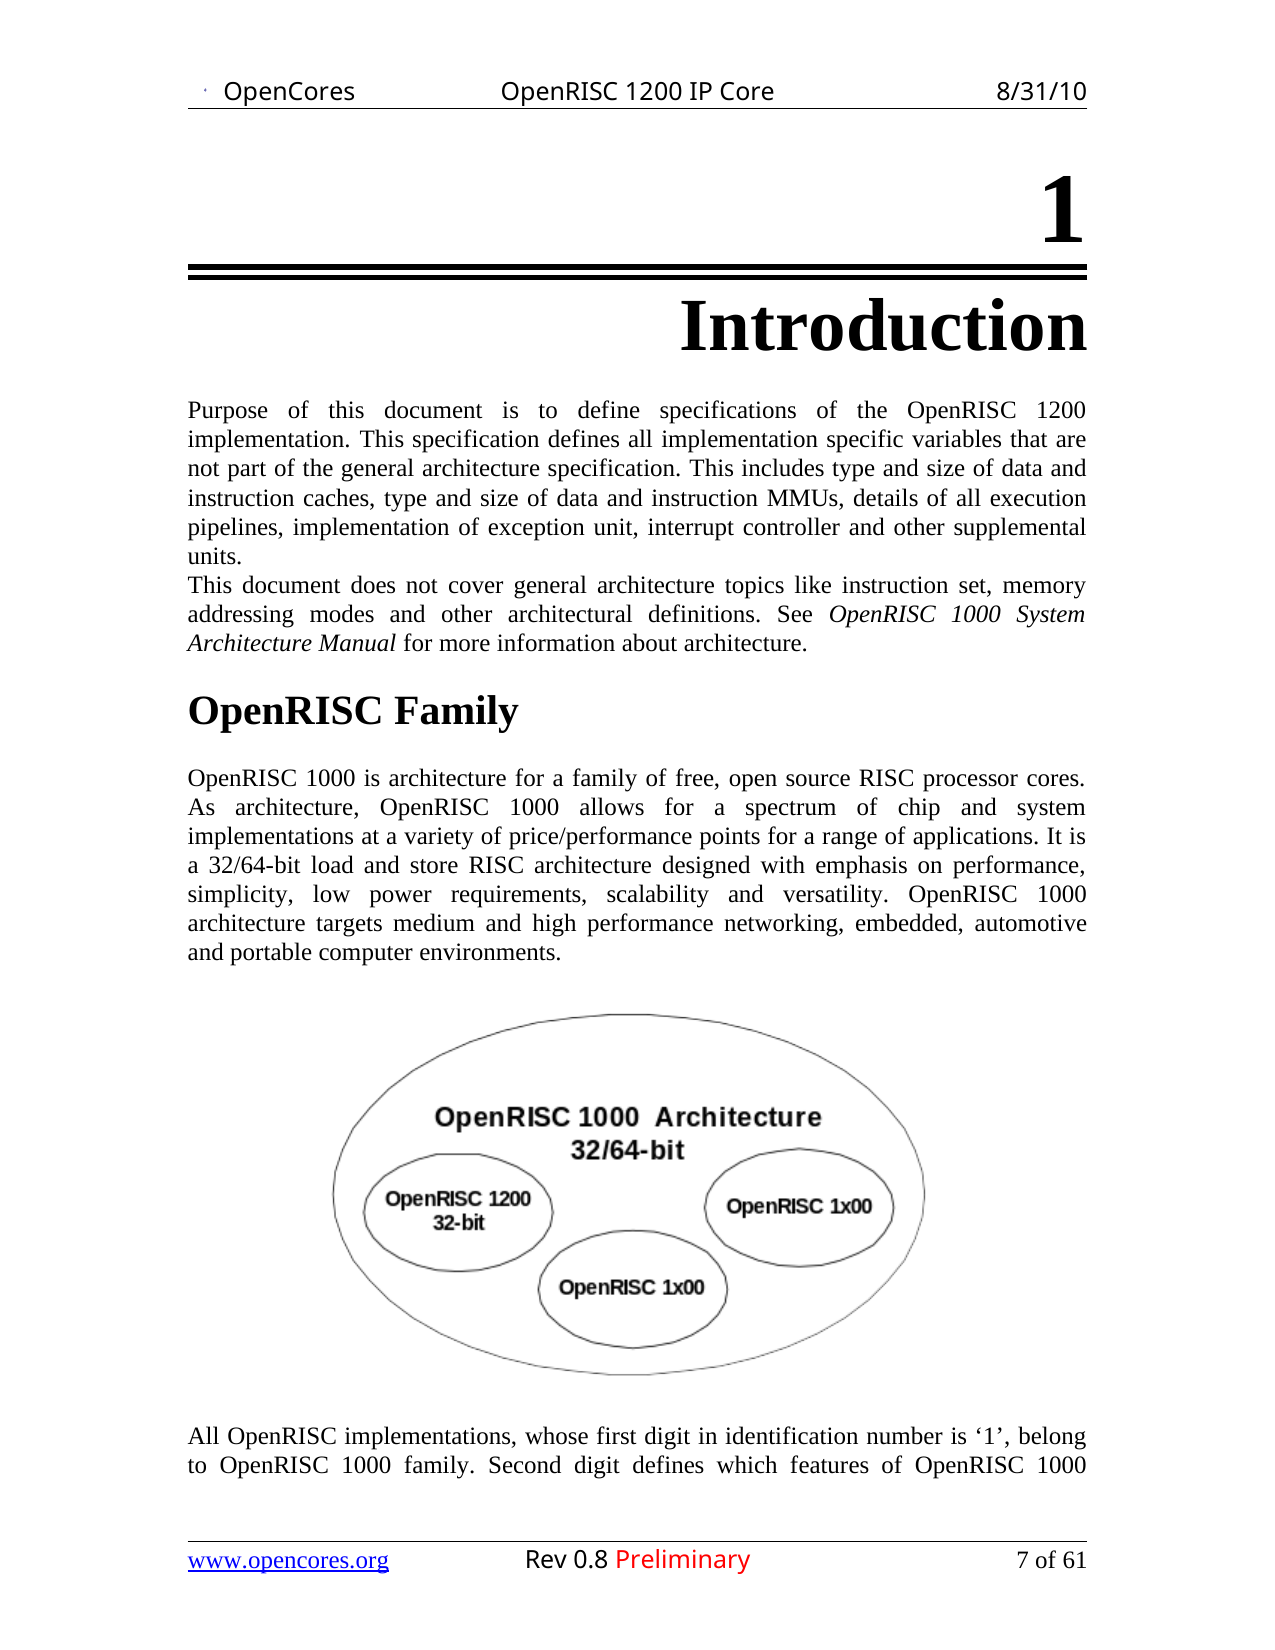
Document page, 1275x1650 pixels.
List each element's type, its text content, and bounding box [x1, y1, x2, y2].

subtitle OpenRISC Family [187, 686, 1087, 734]
text OpenRISC 1000 is architecture for a family of free, open source RISC processor cores. As architecture, OpenRISC 1000 allows for a spectrum of chip and system implementations at a variety of price/performance points for a range of applications. It is a 32/64-bit load and store RISC architecture designed with emphasis on performance, simplicity, low power requirements, scalability and versatility. OpenRISC 1000 architecture targets medium and high performance networking, embedded, automotive and portable computer environments. [187, 763, 1087, 966]
text This document does not cover general architecture topics like instruction set, memory addressing modes and other architectural definitions. See OpenRISC 1000 System Architecture Manual for more information about architecture. [187, 569, 1087, 657]
text All OpenRISC implementations, whose first digit in identification number is ‘1’, belong to OpenRISC 1000 family. Second digit defines which features of OpenRISC 1000 [187, 1421, 1087, 1479]
text Purpose of this document is to define specifications of the OpenRISC 1200 implementation. This specification defines all implementation specific variables that are not part of the general architecture specification. This includes type and size of data and instruction caches, type and size of data and instruction MMUs, details of all execution pipelines, implementation of exception unit, interrupt controller and other supplemental units. [187, 395, 1087, 569]
subtitle 1 [187, 150, 1087, 280]
text Introduction [187, 280, 1087, 366]
